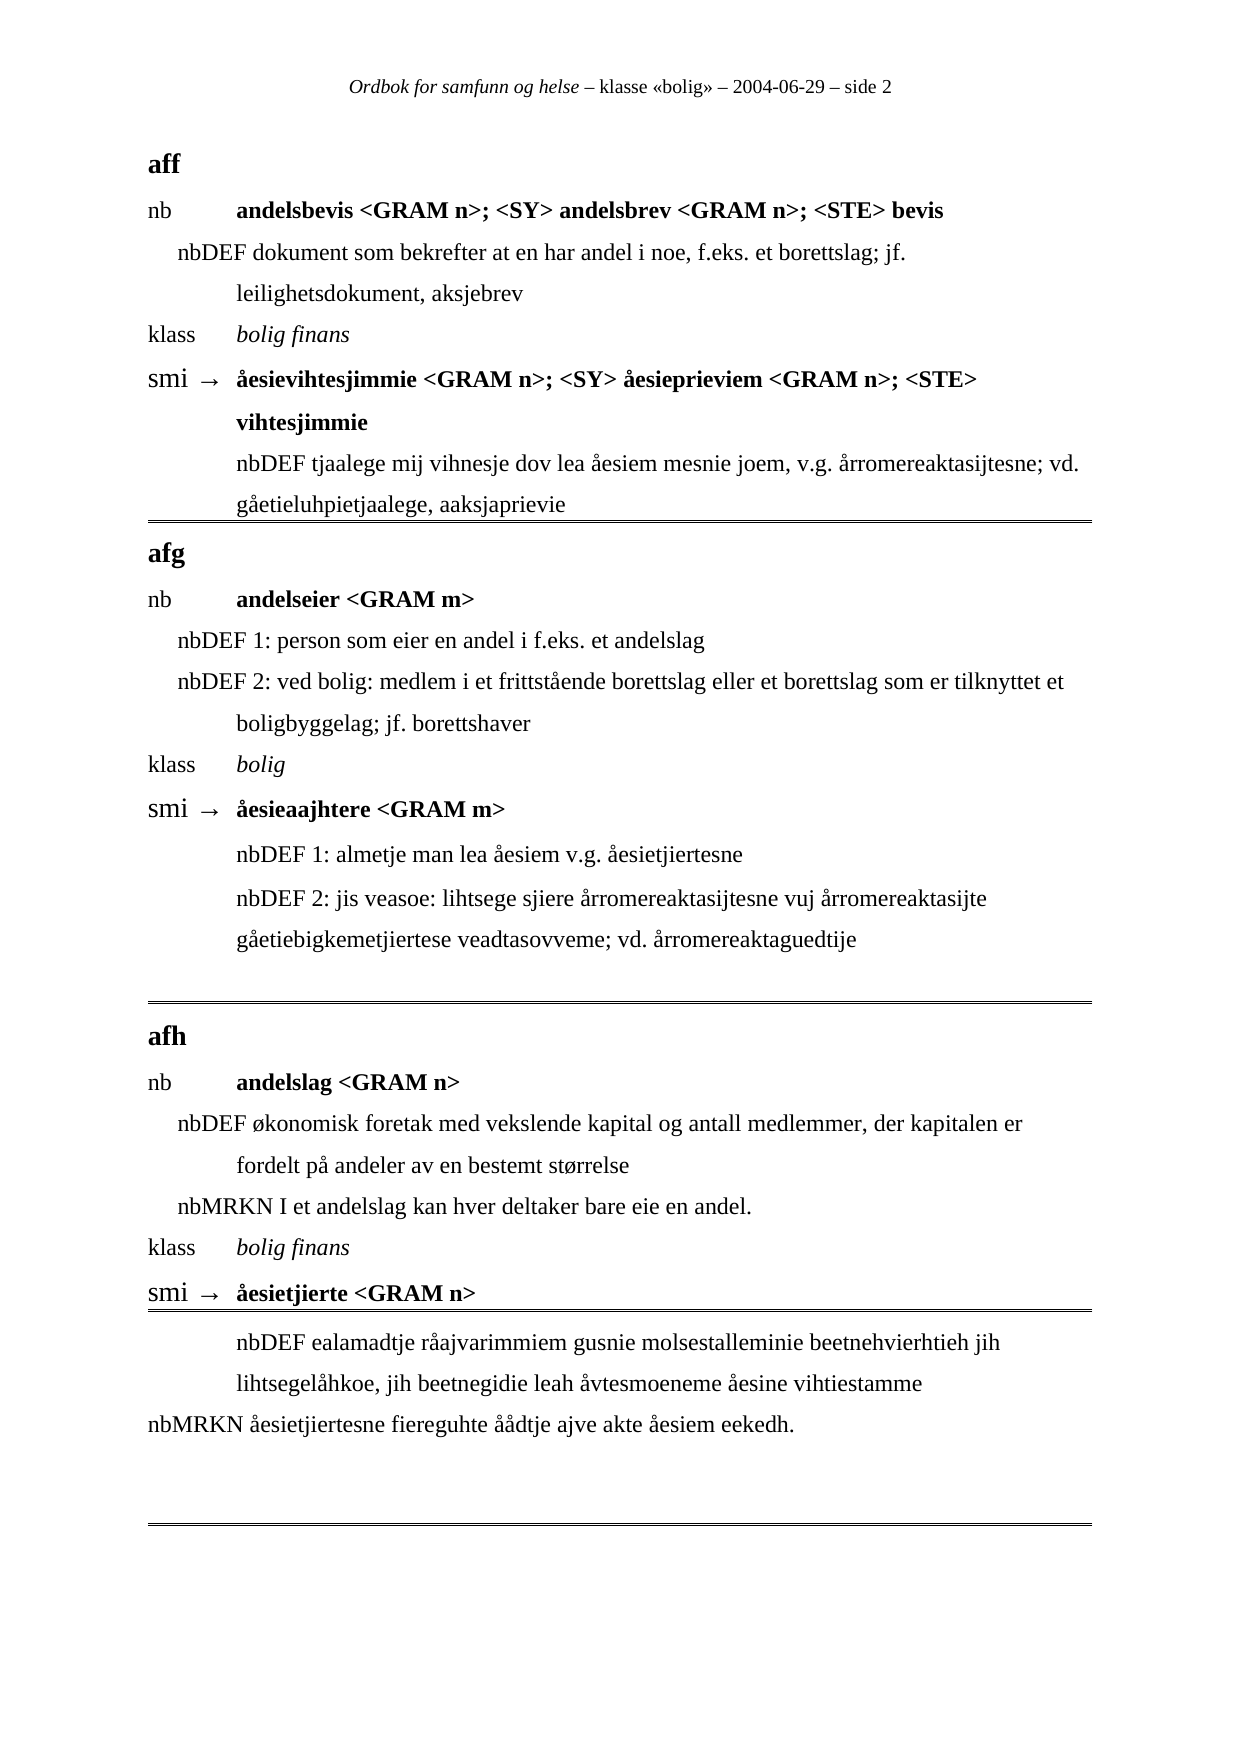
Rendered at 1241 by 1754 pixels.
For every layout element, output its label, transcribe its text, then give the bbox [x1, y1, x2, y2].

text smi → åesietjierte <GRAM n> [148, 1275, 1092, 1309]
text nbDEF 1: person som eier en andel i f.eks. et andelslag [177, 626, 1092, 654]
text klass bolig [148, 750, 1092, 778]
text nb andelsbevis <GRAM n>; <SY> andelsbrev <GRAM n>; <STE> bevis [148, 196, 1092, 224]
text aff [148, 148, 1092, 180]
text nbDEF tjaalege mij vihnesje dov lea åesiem mesnie joem, v.g. årromereaktasijtesne; vd. gåetieluhpietjaalege, aaksjaprievie [148, 449, 1092, 520]
text smi → åesieaajhtere <GRAM m> [148, 791, 1092, 824]
text nbDEF 2: jis veasoe: lihtsege sjiere årromereaktasijtesne vuj årromereaktasijte gåetiebigkemetjiertese veadtasovveme; vd. årromereaktaguedtije [177, 884, 1092, 953]
text smi → åesievihtesjimmie <GRAM n>; <SY> åesieprieviem <GRAM n>; <STE> vihtesjimmie [148, 362, 1092, 435]
text nb andelseier <GRAM m> [148, 585, 1092, 612]
text klass bolig finans [148, 1233, 1092, 1261]
text klass bolig finans [148, 320, 1092, 348]
text afg [148, 536, 1092, 568]
text nbMRKN åesietjiertesne fiereguhte åådtje ajve akte åesiem eekedh. [148, 1410, 1092, 1438]
text nbDEF 1: almetje man lea åesiem v.g. åesietjiertesne [177, 840, 1092, 868]
text afh [148, 1019, 1092, 1052]
text nbDEF økonomisk foretak med vekslende kapital og antall medlemmer, der kapitalen er fordelt på andeler av en bestemt størrelse [177, 1109, 1092, 1178]
text nb andelslag <GRAM n> [148, 1068, 1092, 1096]
text nbDEF ealamadtje råajvarimmiem gusnie molsestalleminie beetnehvierhtieh jih lihtsegelåhkoe, jih beetnegidie leah åvtesmoeneme åesine vihtiestamme [177, 1328, 1092, 1397]
text nbDEF 2: ved bolig: medlem i et frittstående borettslag eller et borettslag som er tilknyttet et boligbyggelag; jf. borettshaver [177, 667, 1092, 736]
text nbDEF dokument som bekrefter at en har andel i noe, f.eks. et borettslag; jf. leilighetsdokument, aksjebrev [177, 237, 1092, 306]
text nbMRKN I et andelslag kan hver deltaker bare eie en andel. [177, 1192, 1092, 1219]
